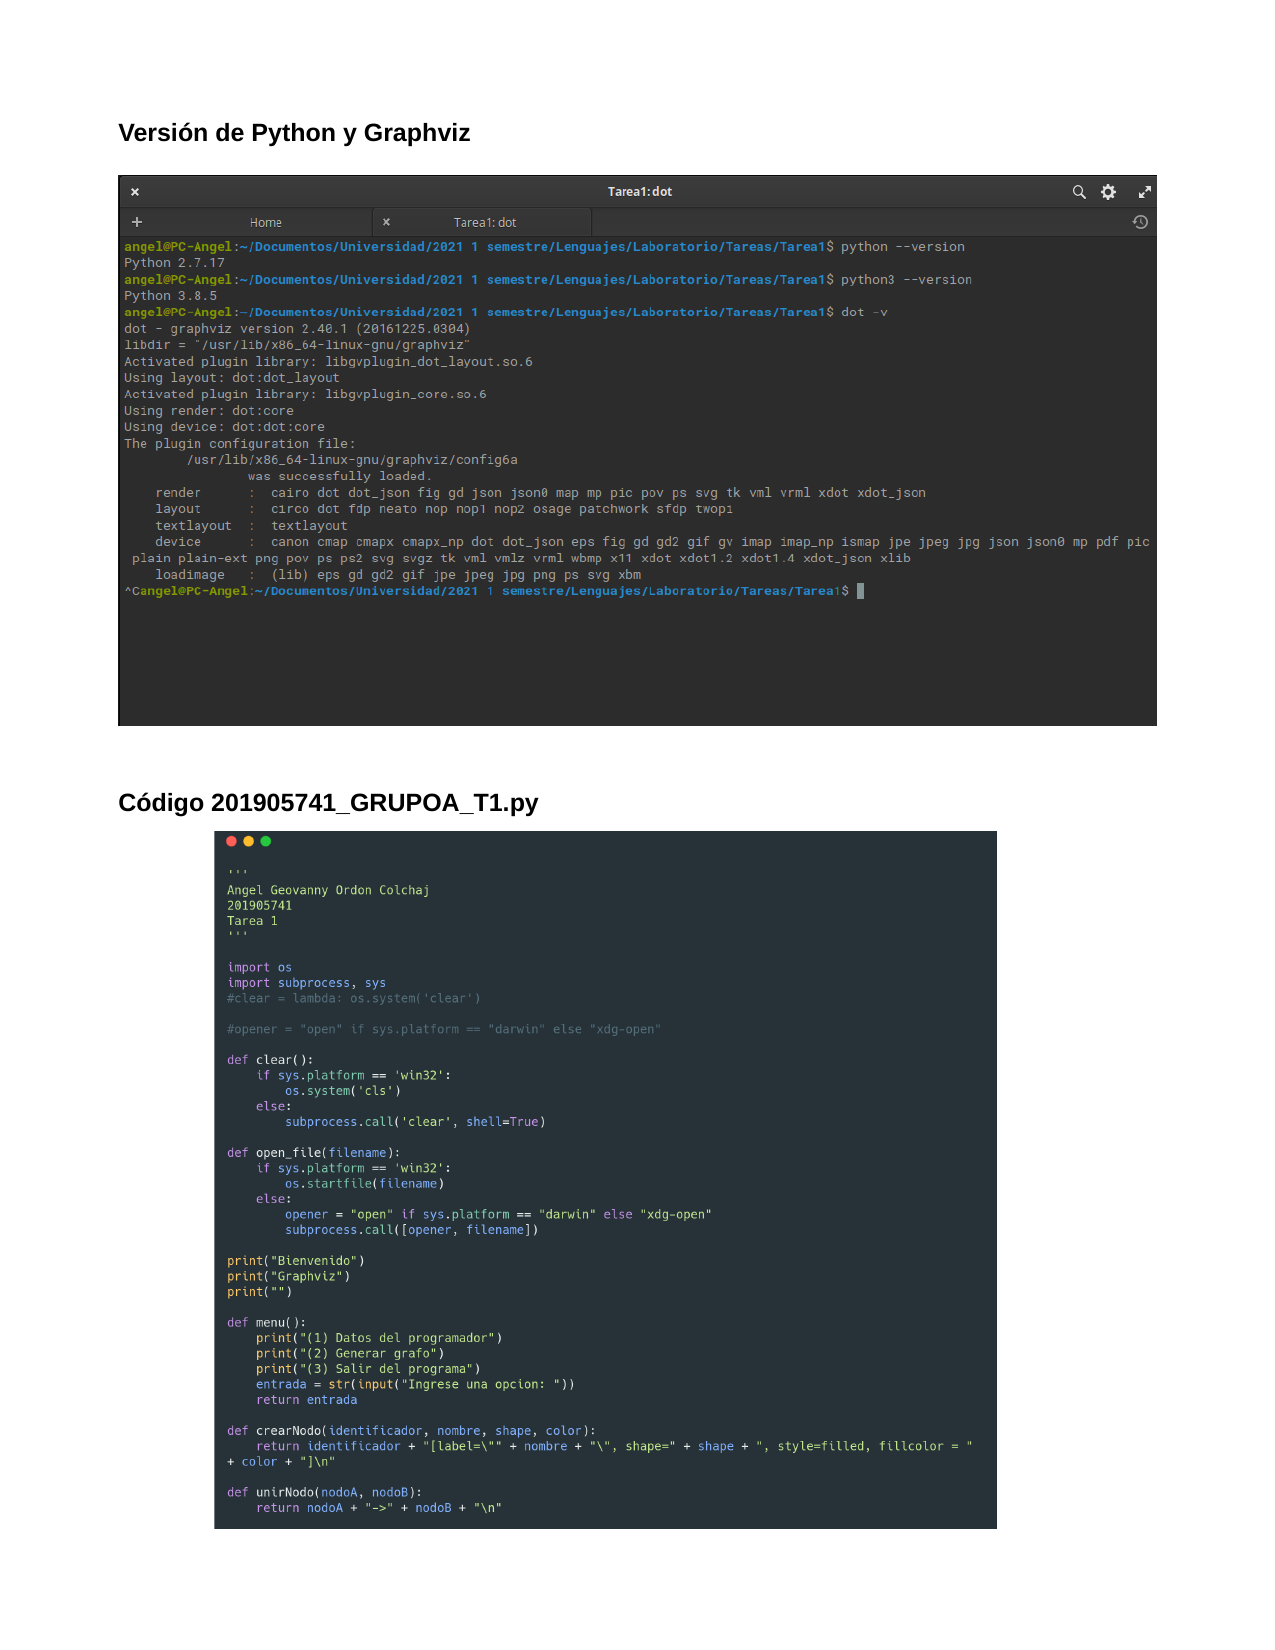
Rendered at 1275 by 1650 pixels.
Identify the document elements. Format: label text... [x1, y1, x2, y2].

picture [118, 175, 1157, 726]
text Código 201905741_GRUPOA_T1.py [118, 788, 1157, 817]
picture [214, 831, 997, 877]
text Versión de Python y Graphviz [118, 118, 1157, 147]
